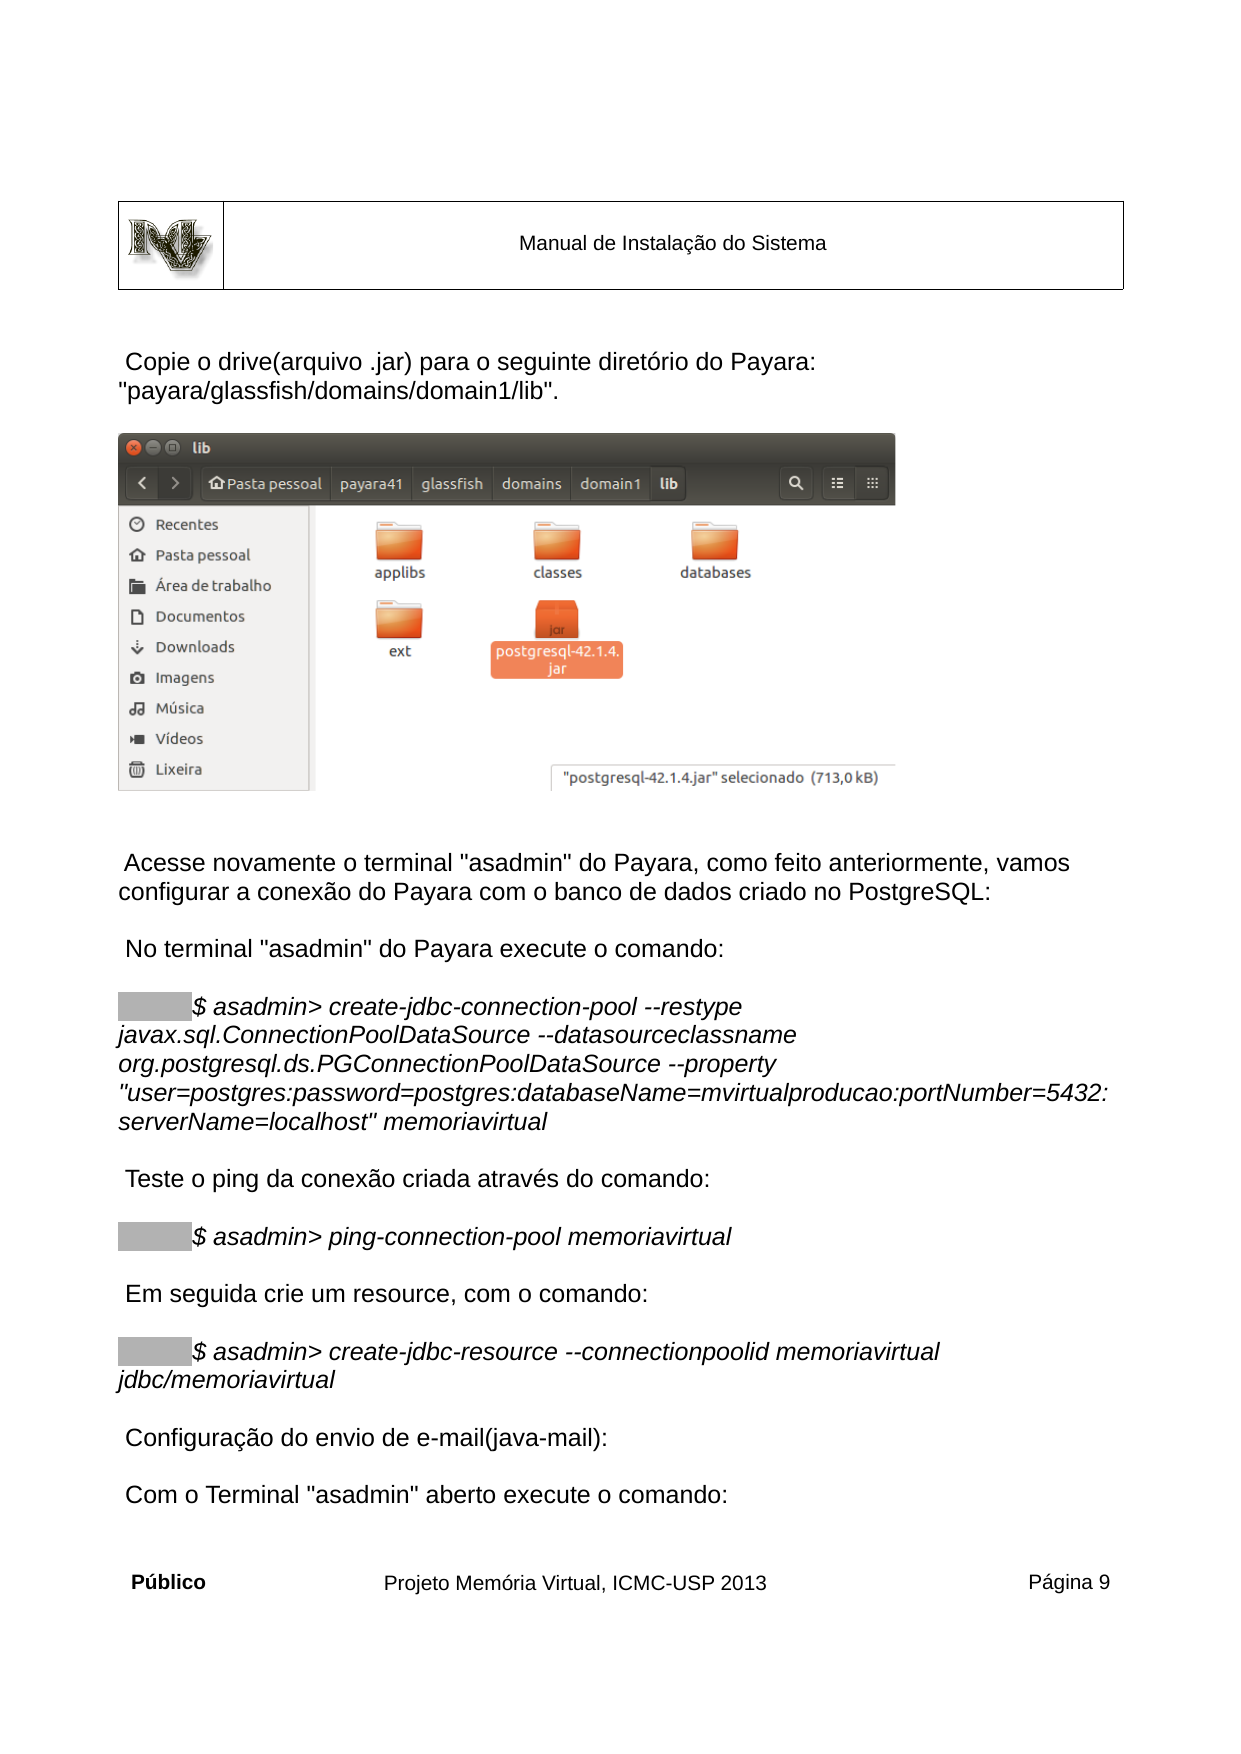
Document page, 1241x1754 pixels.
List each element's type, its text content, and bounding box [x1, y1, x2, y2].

text Copie o drive(arquivo .jar) para o seguinte diretório do Payara: "payara/glassfish/domains/domain1/lib". [118, 347, 1122, 405]
text Com o Terminal "asadmin" aberto execute o comando: [118, 1481, 1122, 1509]
text Em seguida crie um resource, com o comando: [118, 1279, 1122, 1308]
text Configuração do envio de e-mail(java-mail): [118, 1423, 1122, 1452]
text No terminal "asadmin" do Payara execute o comando: [118, 934, 1122, 963]
picture [118, 433, 896, 791]
picture [123, 207, 214, 283]
text Acesse novamente o terminal "asadmin" do Payara, como feito anteriormente, vamos configurar a conexão do Payara com o banco de dados criado no PostgreSQL: [118, 848, 1122, 906]
text Teste o ping da conexão criada através do comando: [118, 1164, 1122, 1193]
text $ asadmin> create-jdbc-resource --connectionpoolid memoriavirtual jdbc/memoriavirtual [118, 1337, 1122, 1394]
text $ asadmin> ping-connection-pool memoriavirtual [118, 1222, 1122, 1251]
text $ asadmin> create-jdbc-connection-pool --restype javax.sql.ConnectionPoolDataSource --datasourceclassname org.postgresql.ds.PGConnectionPoolDataSource --property "user=postgres:password=postgres:databaseName=mvirtualproducao:portNumber=5432:serverName=localhost" memoriavirtual [118, 992, 1122, 1136]
